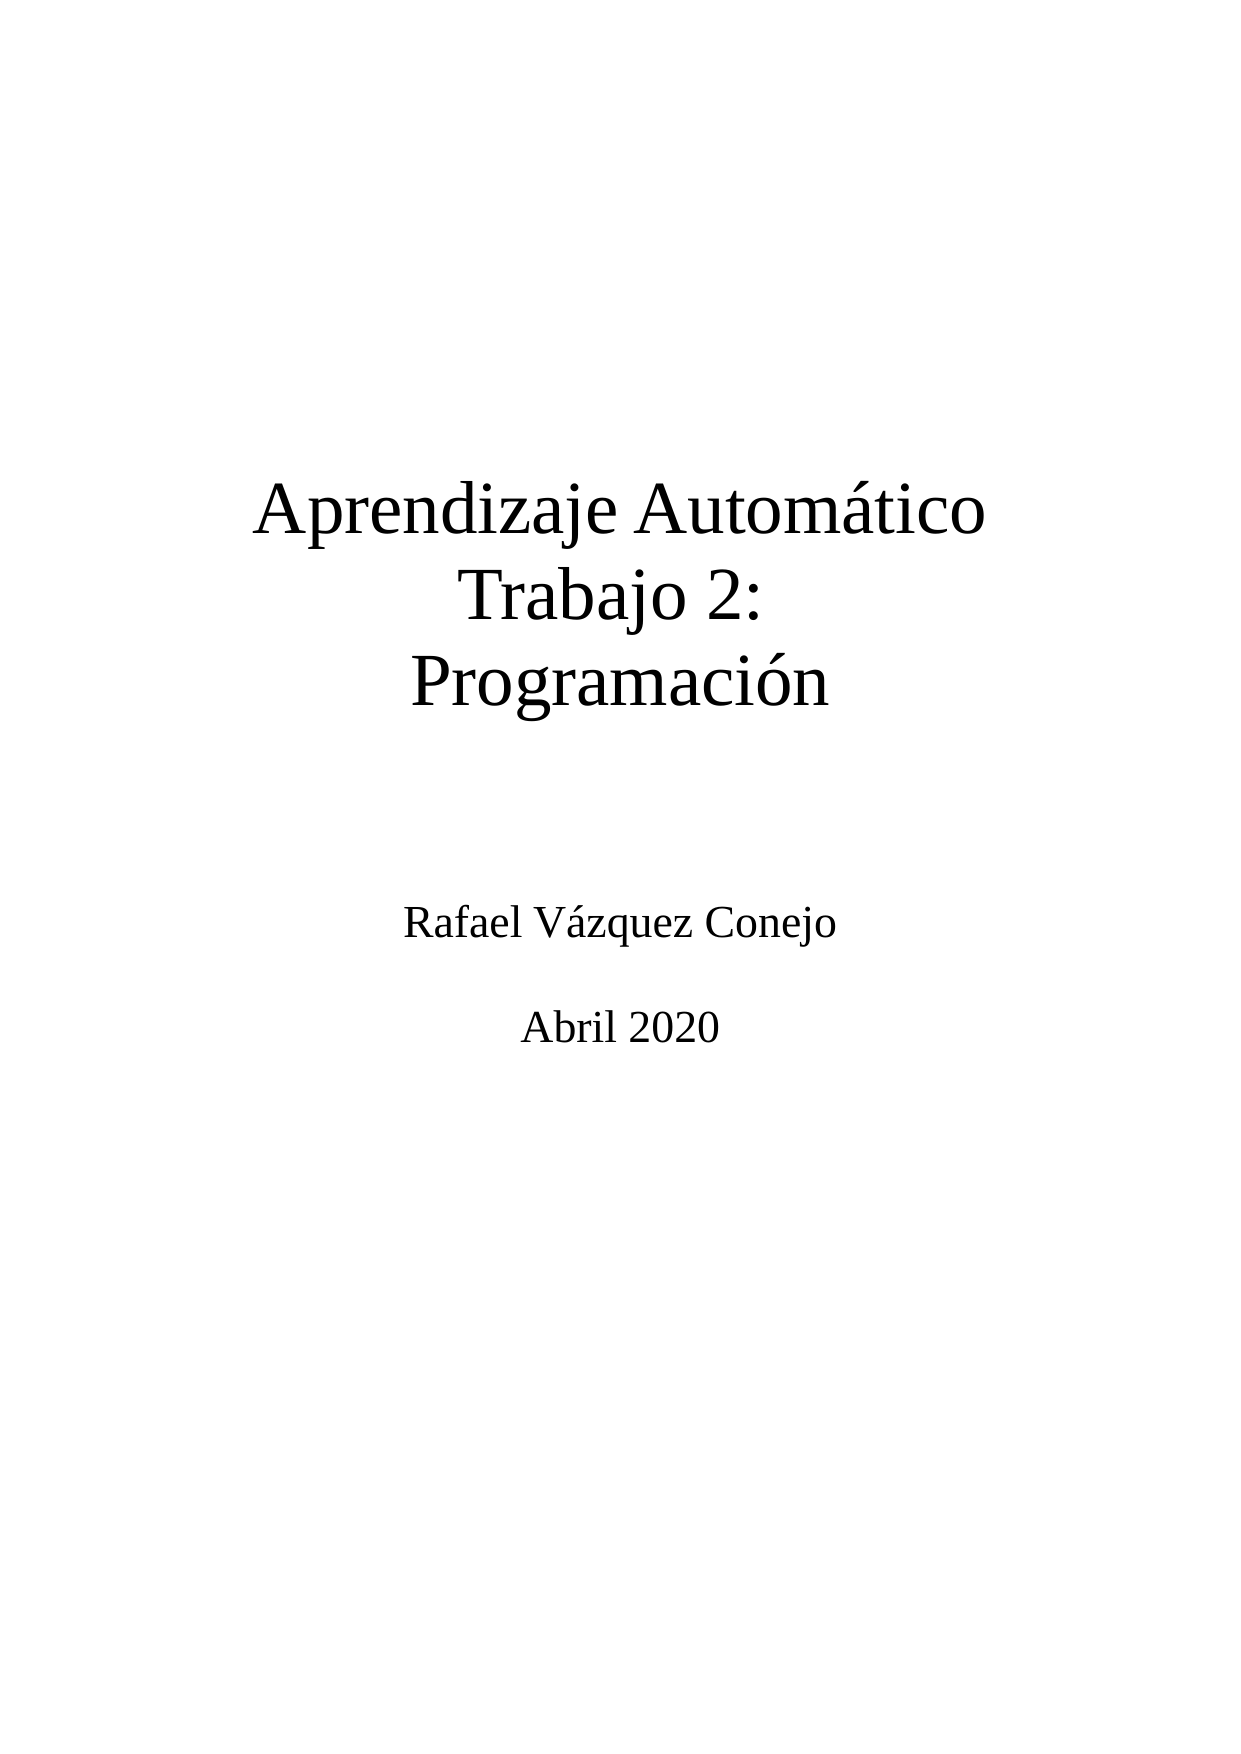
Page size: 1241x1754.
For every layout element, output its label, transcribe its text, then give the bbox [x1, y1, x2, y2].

text Abril 2020 [118, 1000, 1122, 1052]
text Rafael Vázquez Conejo [118, 894, 1122, 947]
text Aprendizaje Automático [118, 463, 1122, 549]
text Programación [118, 636, 1122, 722]
text Trabajo 2: [118, 549, 1122, 636]
